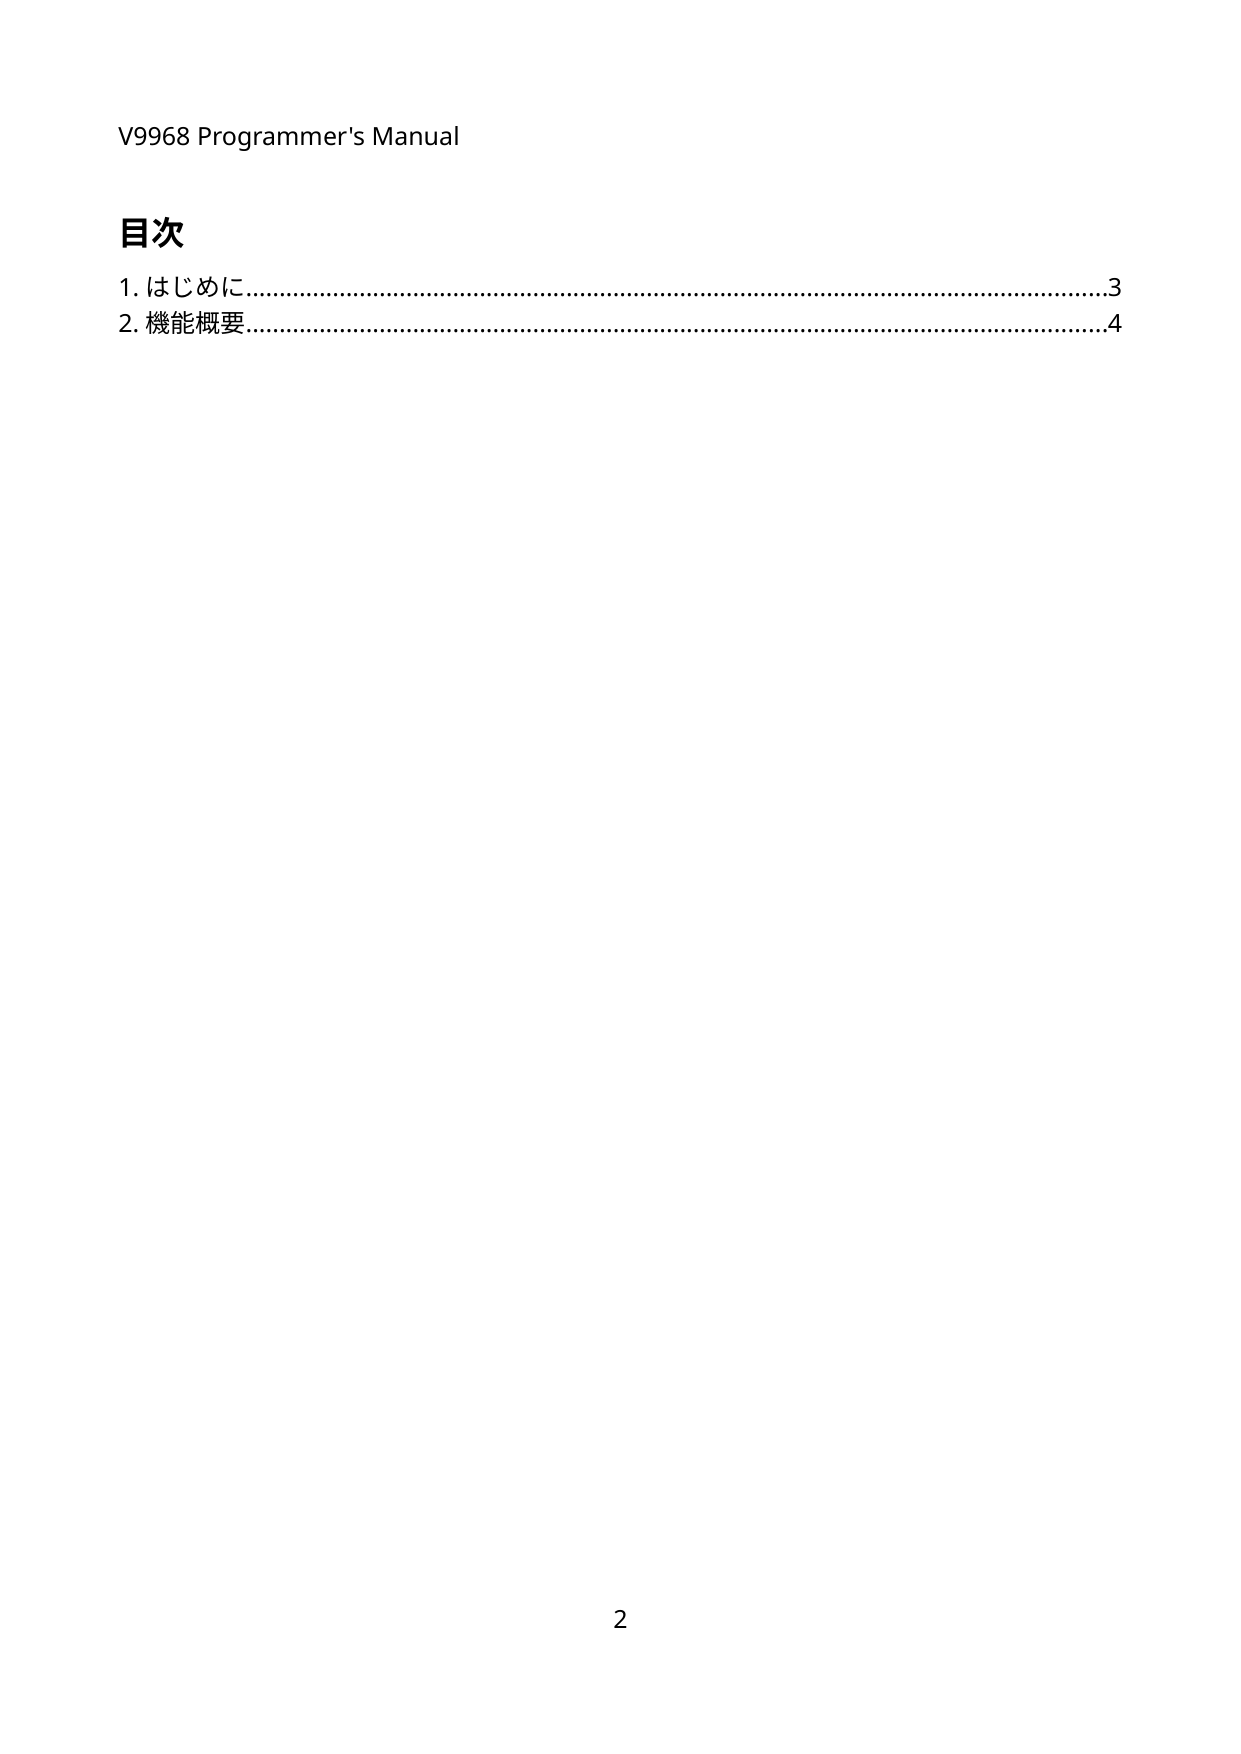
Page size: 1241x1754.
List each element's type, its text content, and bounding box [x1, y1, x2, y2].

subtitle 目次 [118, 207, 1122, 255]
text 1. はじめに 3 [118, 267, 1122, 304]
text 2. 機能概要 4 [118, 304, 1122, 340]
